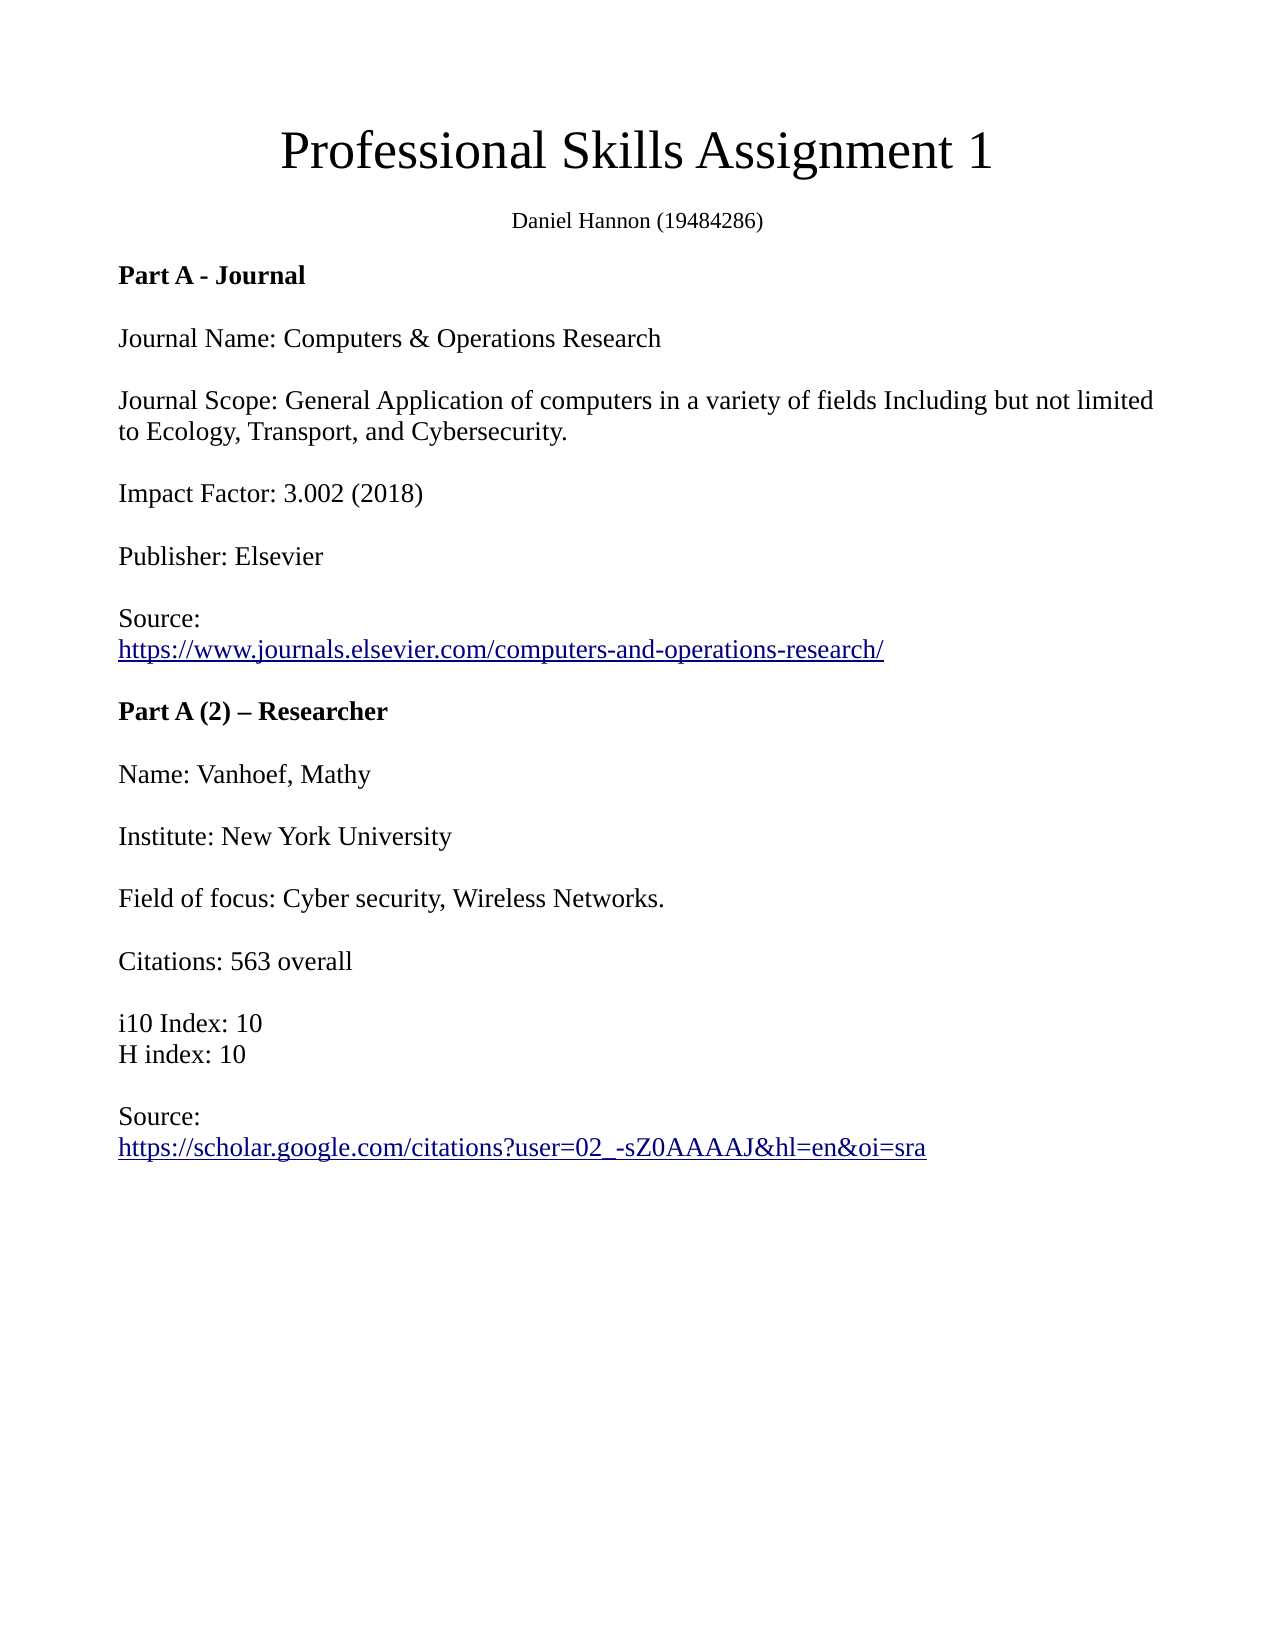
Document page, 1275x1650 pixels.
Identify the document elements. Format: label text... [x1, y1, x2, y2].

text Part A (2) – Researcher [118, 696, 1157, 727]
text Source: [118, 1100, 1157, 1132]
text Citations: 563 overall [118, 945, 1157, 976]
text Source: [118, 602, 1157, 633]
text Daniel Hannon (19484286) [118, 207, 1157, 233]
text Impact Factor: 3.002 (2018) [118, 477, 1157, 509]
text Institute: New York University [118, 820, 1157, 851]
text Journal Name: Computers & Operations Research [118, 322, 1157, 353]
text Name: Vanhoef, Mathy [118, 758, 1157, 789]
text H index: 10 [118, 1038, 1157, 1069]
text Journal Scope: General Application of computers in a variety of fields Including but not limited to Ecology, Transport, and Cybersecurity. [118, 384, 1157, 446]
text Field of focus: Cyber security, Wireless Networks. [118, 882, 1157, 913]
text Publisher: Elsevier [118, 540, 1157, 571]
text https://scholar.google.com/citations?user=02_-sZ0AAAAJ&hl=en&oi=sra [118, 1132, 1157, 1163]
text Professional Skills Assignment 1 [118, 118, 1157, 180]
text Part A - Journal [118, 259, 1157, 291]
text i10 Index: 10 [118, 1007, 1157, 1038]
text https://www.journals.elsevier.com/computers-and-operations-research/ [118, 633, 1157, 664]
